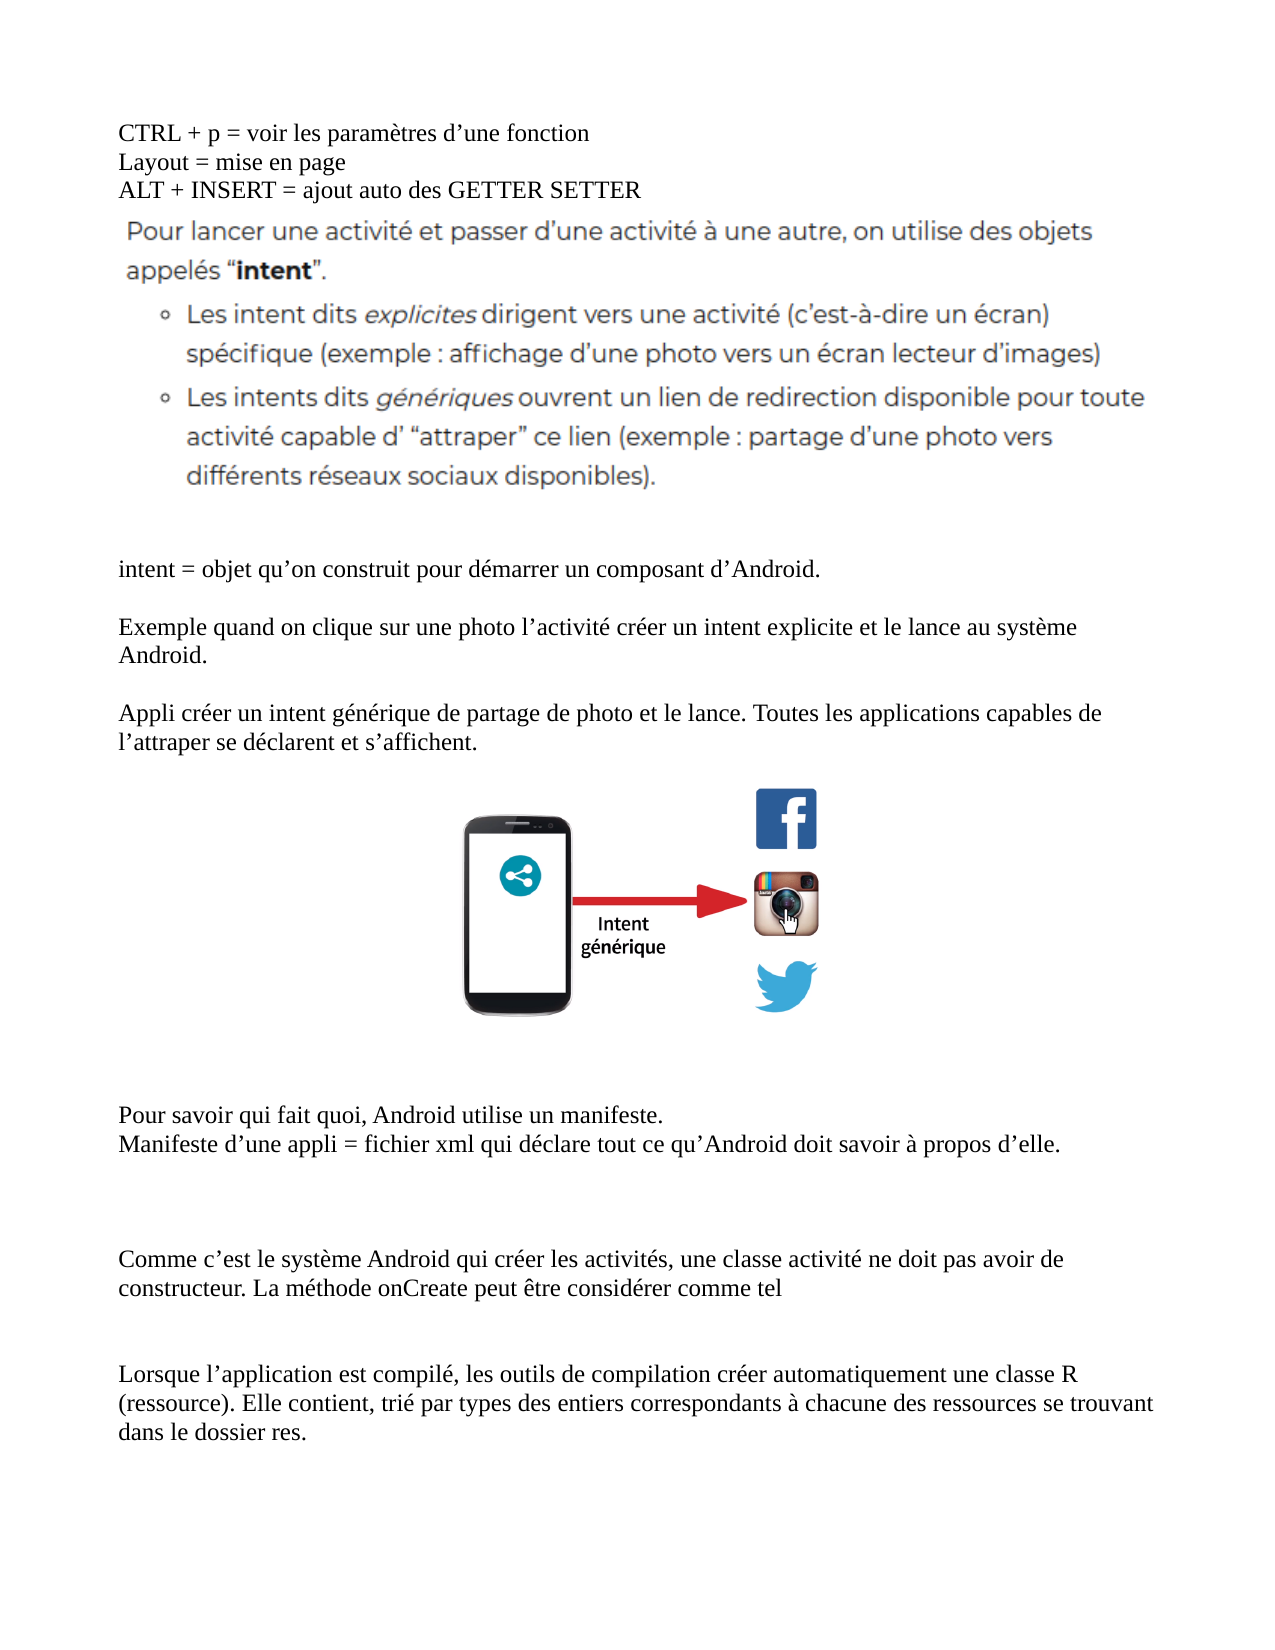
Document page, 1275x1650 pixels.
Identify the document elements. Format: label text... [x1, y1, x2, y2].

text Comme c’est le système Android qui créer les activités, une classe activité ne doit pas avoir de constructeur. La méthode onCreate peut être considérer comme tel [118, 1244, 1157, 1302]
text Exemple quand on clique sur une photo l’activité créer un intent explicite et le lance au système Android. [118, 612, 1157, 669]
text Pour savoir qui fait quoi, Android utilise un manifeste. [118, 1100, 1157, 1129]
picture [118, 210, 1157, 497]
text Lorsque l’application est compilé, les outils de compilation créer automatiquement une classe R (ressource). Elle contient, trié par types des entiers correspondants à chacune des ressources se trouvant dans le dossier res. [118, 1359, 1157, 1445]
text Appli créer un intent générique de partage de photo et le lance. Toutes les applications capables de l’attraper se déclarent et s’affichent. [118, 698, 1157, 755]
text CTRL + p = voir les paramètres d’une fonction [118, 118, 1157, 147]
text ALT + INSERT = ajout auto des GETTER SETTER [118, 176, 1157, 204]
text Layout = mise en page [118, 147, 1157, 176]
text Manifeste d’une appli = fichier xml qui déclare tout ce qu’Android doit savoir à propos d’elle. [118, 1129, 1157, 1158]
text intent = objet qu’on construit pour démarrer un composant d’Android. [118, 554, 1157, 583]
picture [449, 784, 826, 1020]
